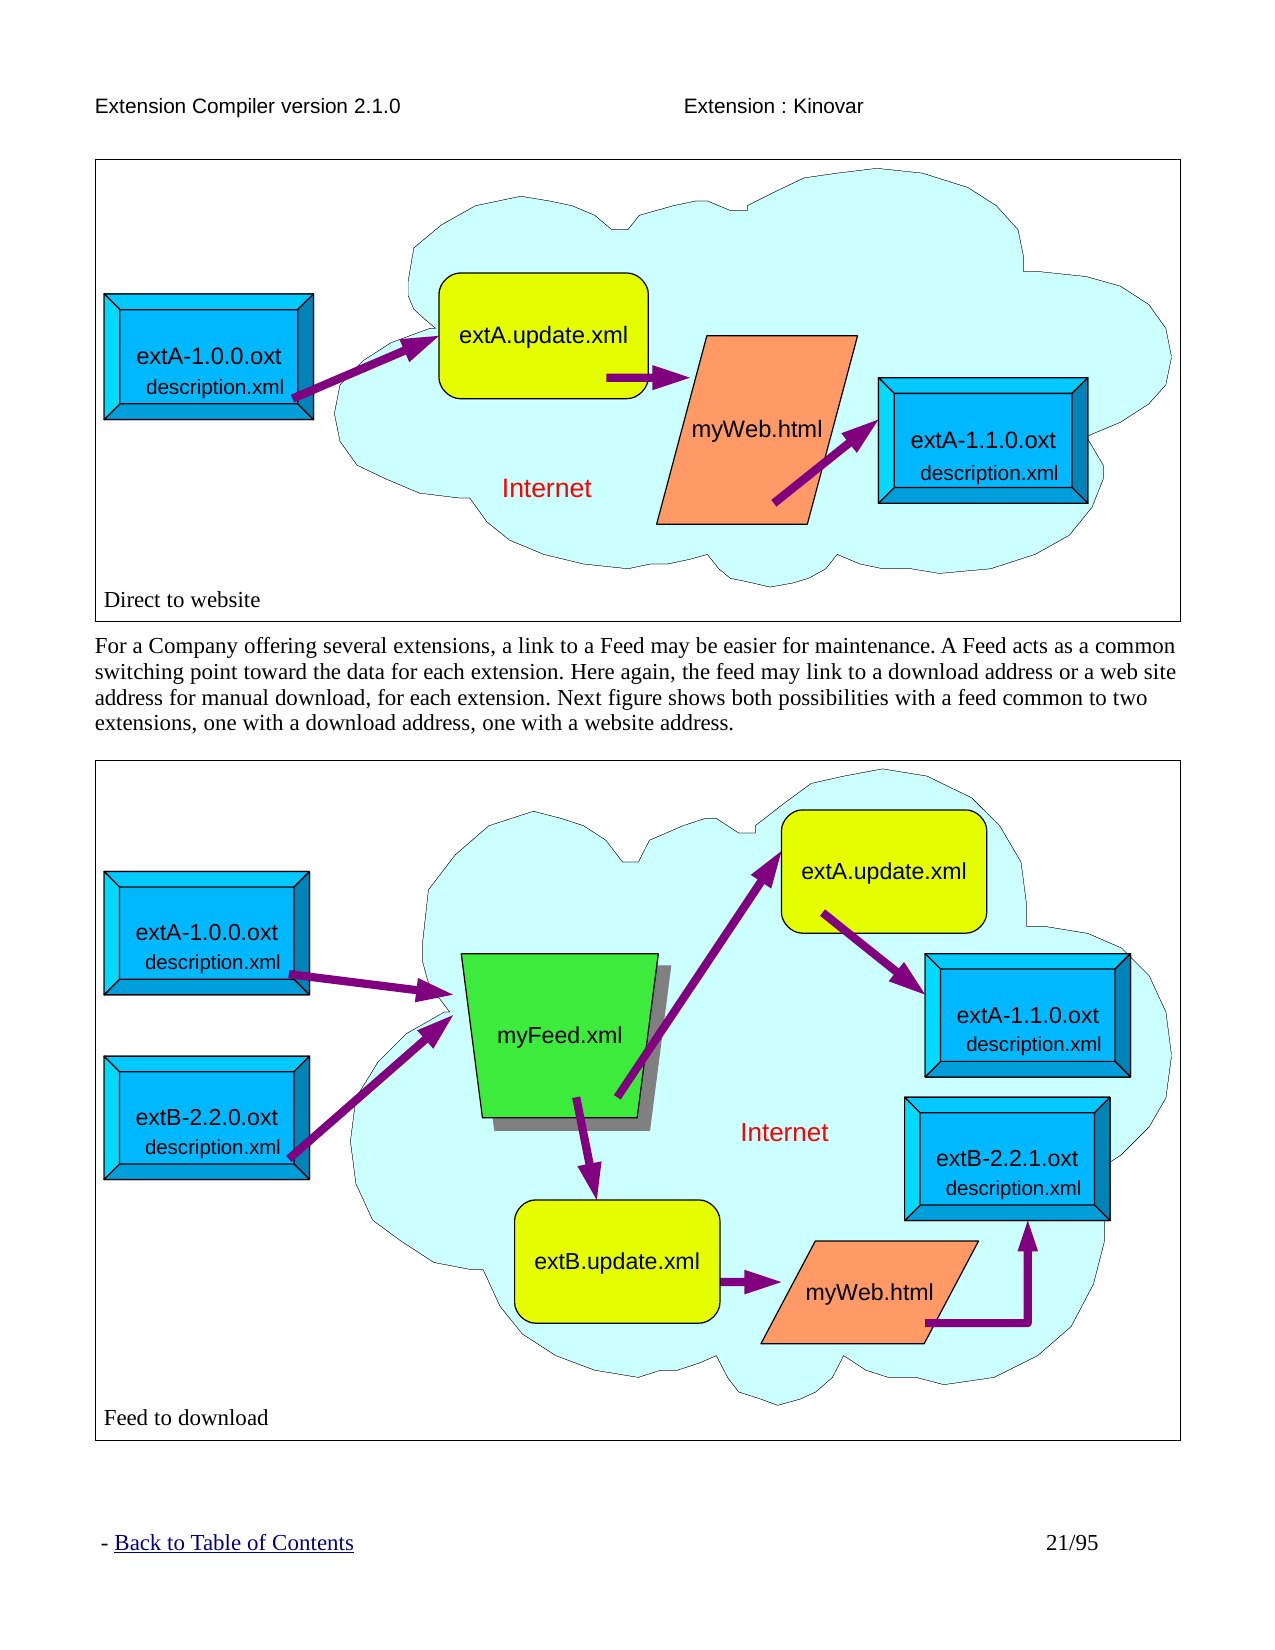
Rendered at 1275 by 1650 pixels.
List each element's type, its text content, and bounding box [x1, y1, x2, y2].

text Feed to download [103, 769, 875, 985]
text Direct to website [103, 361, 1172, 613]
text Feed to download [103, 1061, 1172, 1431]
text [94, 147, 1181, 159]
text Direct to website [885, 168, 1172, 353]
text Feed to download [891, 769, 1172, 1050]
text Direct to website [103, 168, 870, 383]
text For a Company offering several extensions, a link to a Feed may be easier for maintenance. A Feed acts as a common switching point toward the data for each extension. Here again, the feed may link to a download address or a web site address for manual download, for each extension. Next figure shows both possibilities with a feed common to two extensions, one with a download address, one with a website address. [94, 160, 1181, 736]
text Feed to download [103, 982, 448, 1133]
